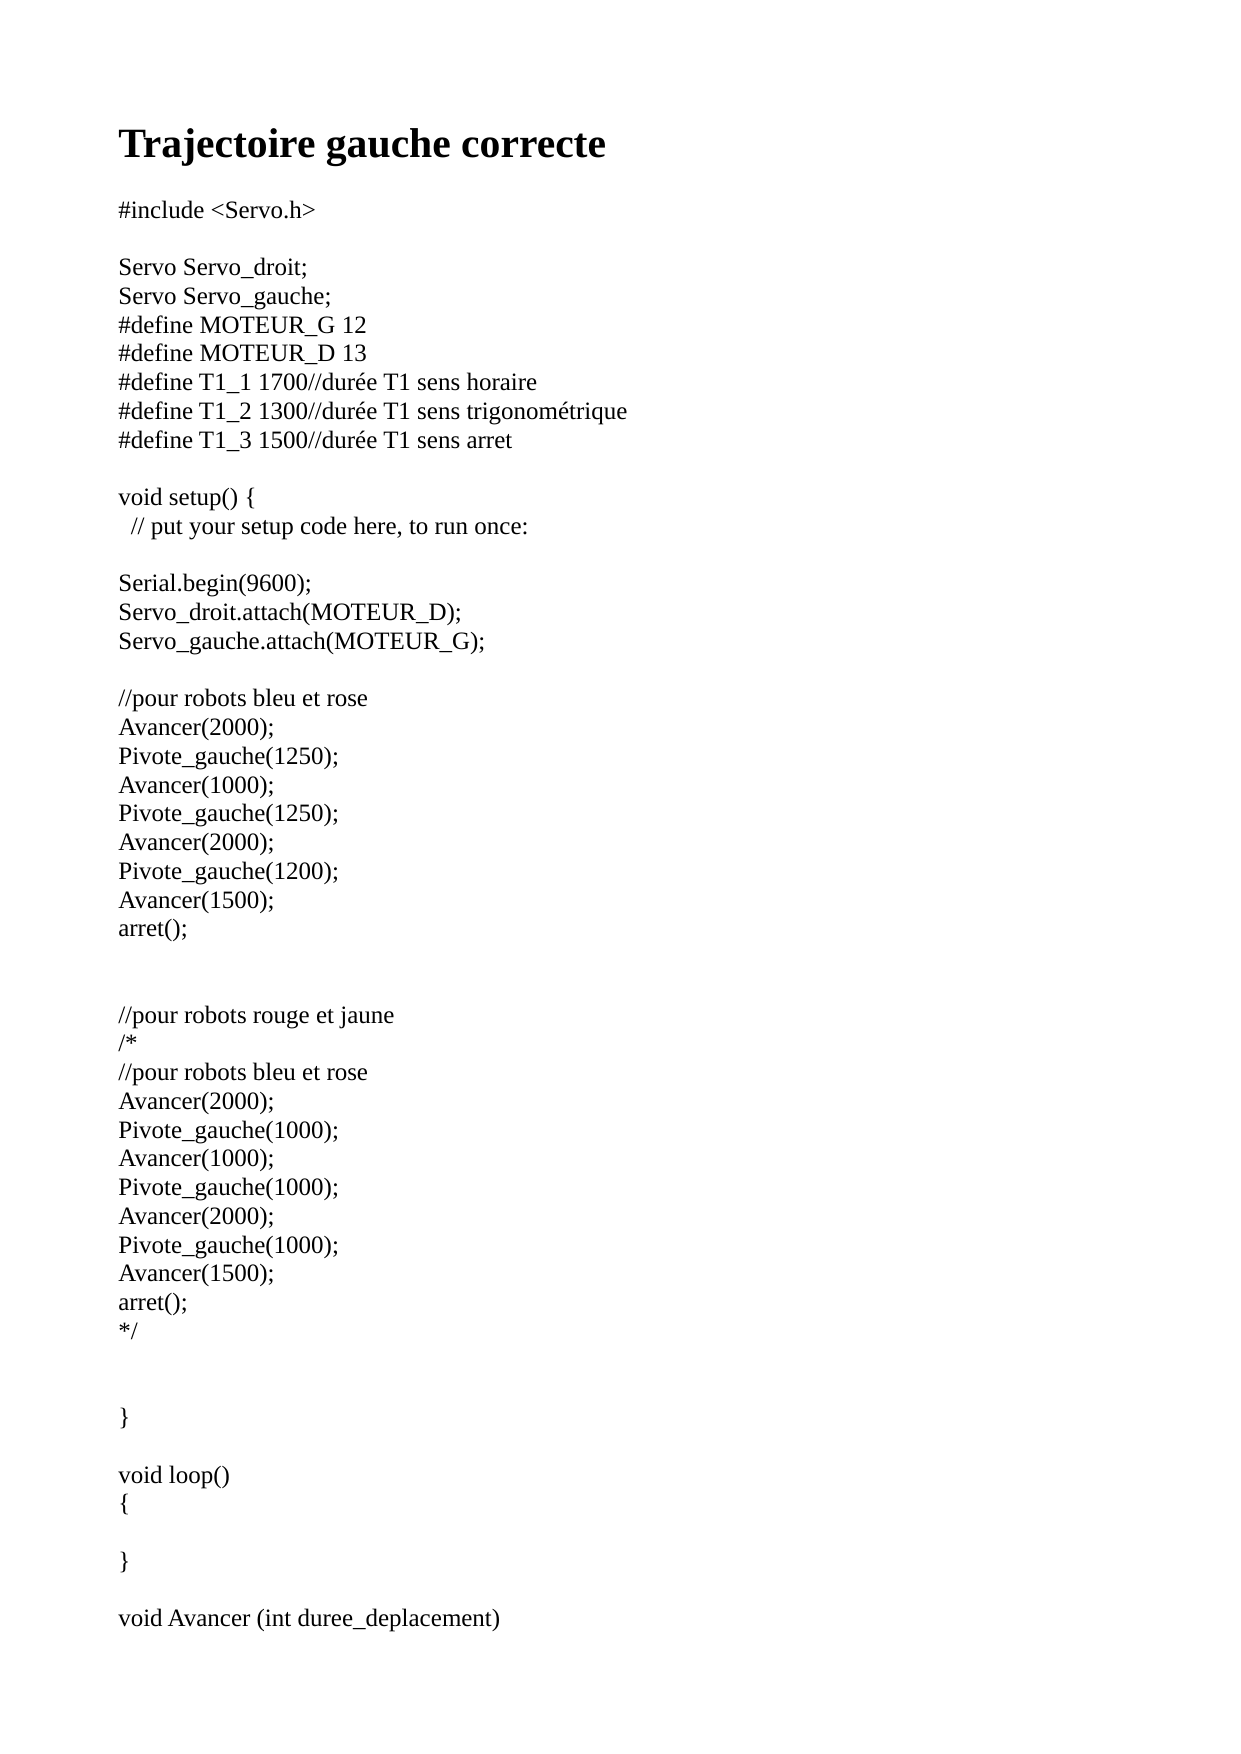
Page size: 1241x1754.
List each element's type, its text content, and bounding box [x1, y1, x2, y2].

text } [118, 1402, 1122, 1431]
text #define T1_3 1500//durée T1 sens arret [118, 425, 1122, 453]
text Avancer(1000); [118, 1143, 1122, 1172]
text Avancer(1500); [118, 885, 1122, 913]
text Servo_droit.attach(MOTEUR_D); [118, 597, 1122, 626]
text #define MOTEUR_G 12 [118, 310, 1122, 338]
text Servo_gauche.attach(MOTEUR_G); [118, 626, 1122, 655]
text void Avancer (int duree_deplacement) [118, 1603, 1122, 1632]
text Trajectoire gauche correcte [118, 118, 1122, 166]
text Avancer(2000); [118, 1086, 1122, 1115]
text #include <Servo.h> [118, 195, 1122, 223]
text //pour robots bleu et rose [118, 1057, 1122, 1086]
text #define T1_1 1700//durée T1 sens horaire [118, 367, 1122, 396]
text */ [118, 1316, 1122, 1345]
text Pivote_gauche(1000); [118, 1115, 1122, 1143]
text Pivote_gauche(1000); [118, 1230, 1122, 1258]
text Servo Servo_droit; [118, 252, 1122, 281]
text Pivote_gauche(1000); [118, 1172, 1122, 1201]
text // put your setup code here, to run once: [118, 511, 1122, 540]
text void loop() [118, 1460, 1122, 1488]
text arret(); [118, 1287, 1122, 1316]
text Servo Servo_gauche; [118, 281, 1122, 310]
text /* [118, 1028, 1122, 1057]
text Pivote_gauche(1250); [118, 798, 1122, 827]
text //pour robots rouge et jaune [118, 1000, 1122, 1028]
text Pivote_gauche(1250); [118, 741, 1122, 770]
text } [118, 1546, 1122, 1575]
text Avancer(1500); [118, 1258, 1122, 1287]
text Avancer(2000); [118, 1201, 1122, 1230]
text Avancer(2000); [118, 827, 1122, 856]
text Avancer(1000); [118, 770, 1122, 798]
text Serial.begin(9600); [118, 568, 1122, 597]
text #define MOTEUR_D 13 [118, 338, 1122, 367]
text Avancer(2000); [118, 712, 1122, 741]
text Pivote_gauche(1200); [118, 856, 1122, 885]
text //pour robots bleu et rose [118, 683, 1122, 712]
text void setup() { [118, 482, 1122, 511]
text #define T1_2 1300//durée T1 sens trigonométrique [118, 396, 1122, 425]
text arret(); [118, 913, 1122, 942]
text { [118, 1488, 1122, 1517]
